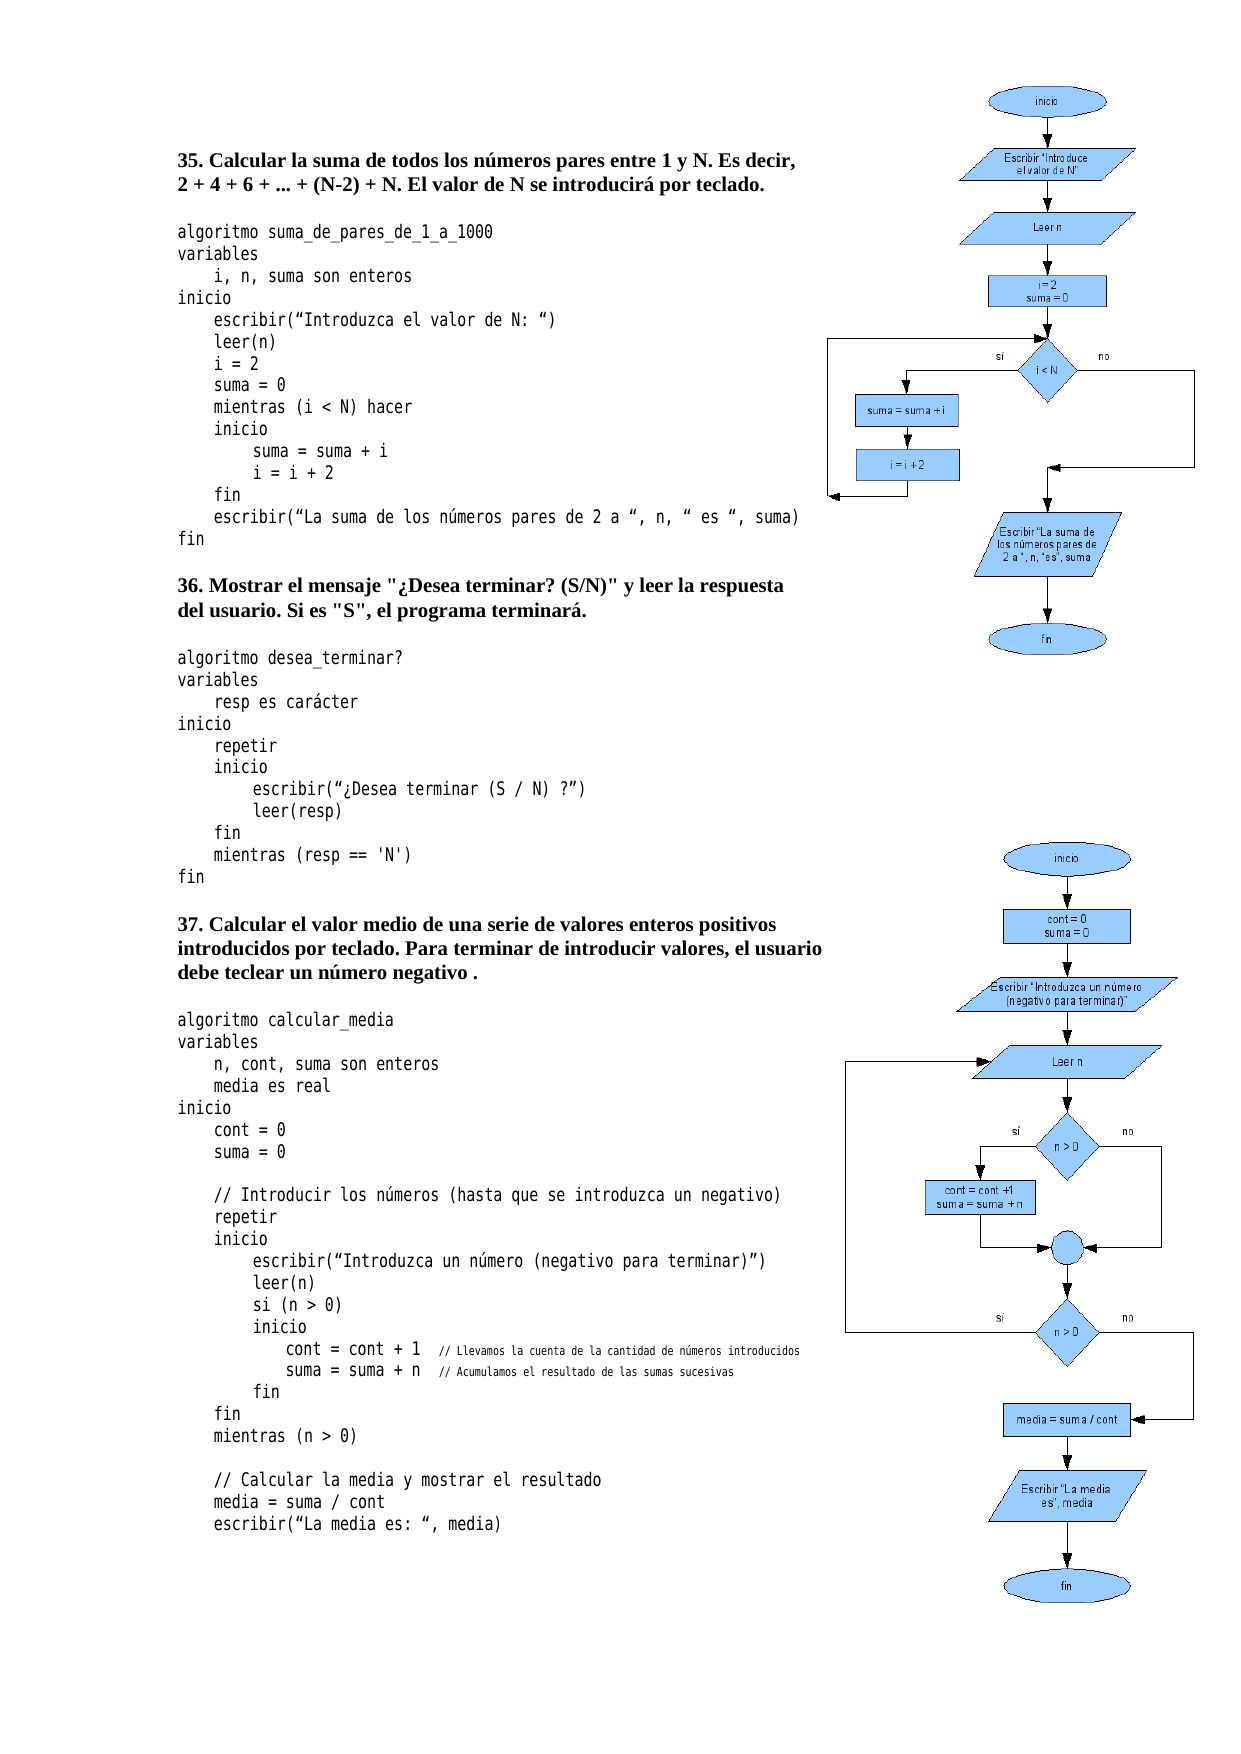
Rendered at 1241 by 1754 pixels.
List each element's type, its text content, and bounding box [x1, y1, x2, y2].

picture [823, 837, 1222, 1620]
text leer(n) [177, 1272, 823, 1294]
text leer(n) [177, 331, 807, 352]
text fin [177, 1381, 823, 1403]
text cont = 0 [177, 1119, 823, 1141]
text variables [177, 1031, 823, 1053]
text i = i + 2 [177, 462, 807, 484]
picture [807, 77, 1229, 675]
text escribir(“Introduzca el valor de N: “) [177, 309, 807, 331]
text inicio [177, 418, 807, 440]
text variables [177, 243, 807, 265]
text i, n, suma son enteros [177, 265, 807, 287]
text // Introducir los números (hasta que se introduzca un negativo) [177, 1184, 823, 1206]
text fin [177, 866, 823, 888]
text i = 2 [177, 352, 807, 374]
text fin [177, 822, 1063, 844]
text suma = 0 [177, 374, 807, 396]
text mientras (i < N) hacer [177, 396, 807, 418]
text algoritmo suma_de_pares_de_1_a_1000 [177, 221, 807, 243]
text inicio [177, 756, 1063, 778]
text suma = 0 [177, 1141, 823, 1163]
text leer(resp) [177, 800, 1063, 822]
text variables [177, 669, 1063, 691]
text inicio [177, 1316, 823, 1338]
text mientras (n > 0) [177, 1425, 823, 1447]
text inicio [177, 1097, 823, 1119]
text repetir [177, 1206, 823, 1228]
text fin [177, 484, 807, 506]
text 37. Calcular el valor medio de una serie de valores enteros positivos introducidos por teclado. Para terminar de introducir valores, el usuario debe teclear un número negativo . [177, 912, 823, 984]
text media = suma / cont [177, 1491, 823, 1513]
text inicio [177, 713, 1063, 734]
text media es real [177, 1075, 823, 1097]
text repetir [177, 734, 1063, 756]
text escribir(“La media es: “, media) [177, 1513, 823, 1534]
text fin [177, 527, 807, 549]
text escribir(“Introduzca un número (negativo para terminar)”) [177, 1250, 823, 1272]
text mientras (resp == 'N') [177, 844, 823, 866]
text algoritmo calcular_media [177, 1009, 823, 1031]
text inicio [177, 1228, 823, 1250]
text 36. Mostrar el mensaje "¿Desea terminar? (S/N)" y leer la respuesta del usuario. Si es "S", el programa terminará. [177, 573, 807, 622]
text suma = suma + i [177, 440, 807, 462]
text resp es carácter [177, 691, 1063, 713]
text suma = suma + n // Acumulamos el resultado de las sumas sucesivas [177, 1359, 823, 1381]
text 35. Calcular la suma de todos los números pares entre 1 y N. Es decir, 2 + 4 + 6 + ... + (N-2) + N. El valor de N se introducirá por teclado. [177, 148, 807, 196]
text escribir(“¿Desea terminar (S / N) ?”) [177, 778, 1063, 800]
text inicio [177, 287, 807, 309]
text cont = cont + 1 // Llevamos la cuenta de la cantidad de números introducidos [177, 1338, 823, 1359]
text n, cont, suma son enteros [177, 1053, 823, 1075]
text si (n > 0) [177, 1294, 823, 1316]
text fin [177, 1403, 823, 1425]
text algoritmo desea_terminar? [177, 647, 807, 669]
text escribir(“La suma de los números pares de 2 a “, n, “ es “, suma) [177, 506, 807, 527]
text // Calcular la media y mostrar el resultado [177, 1469, 823, 1491]
